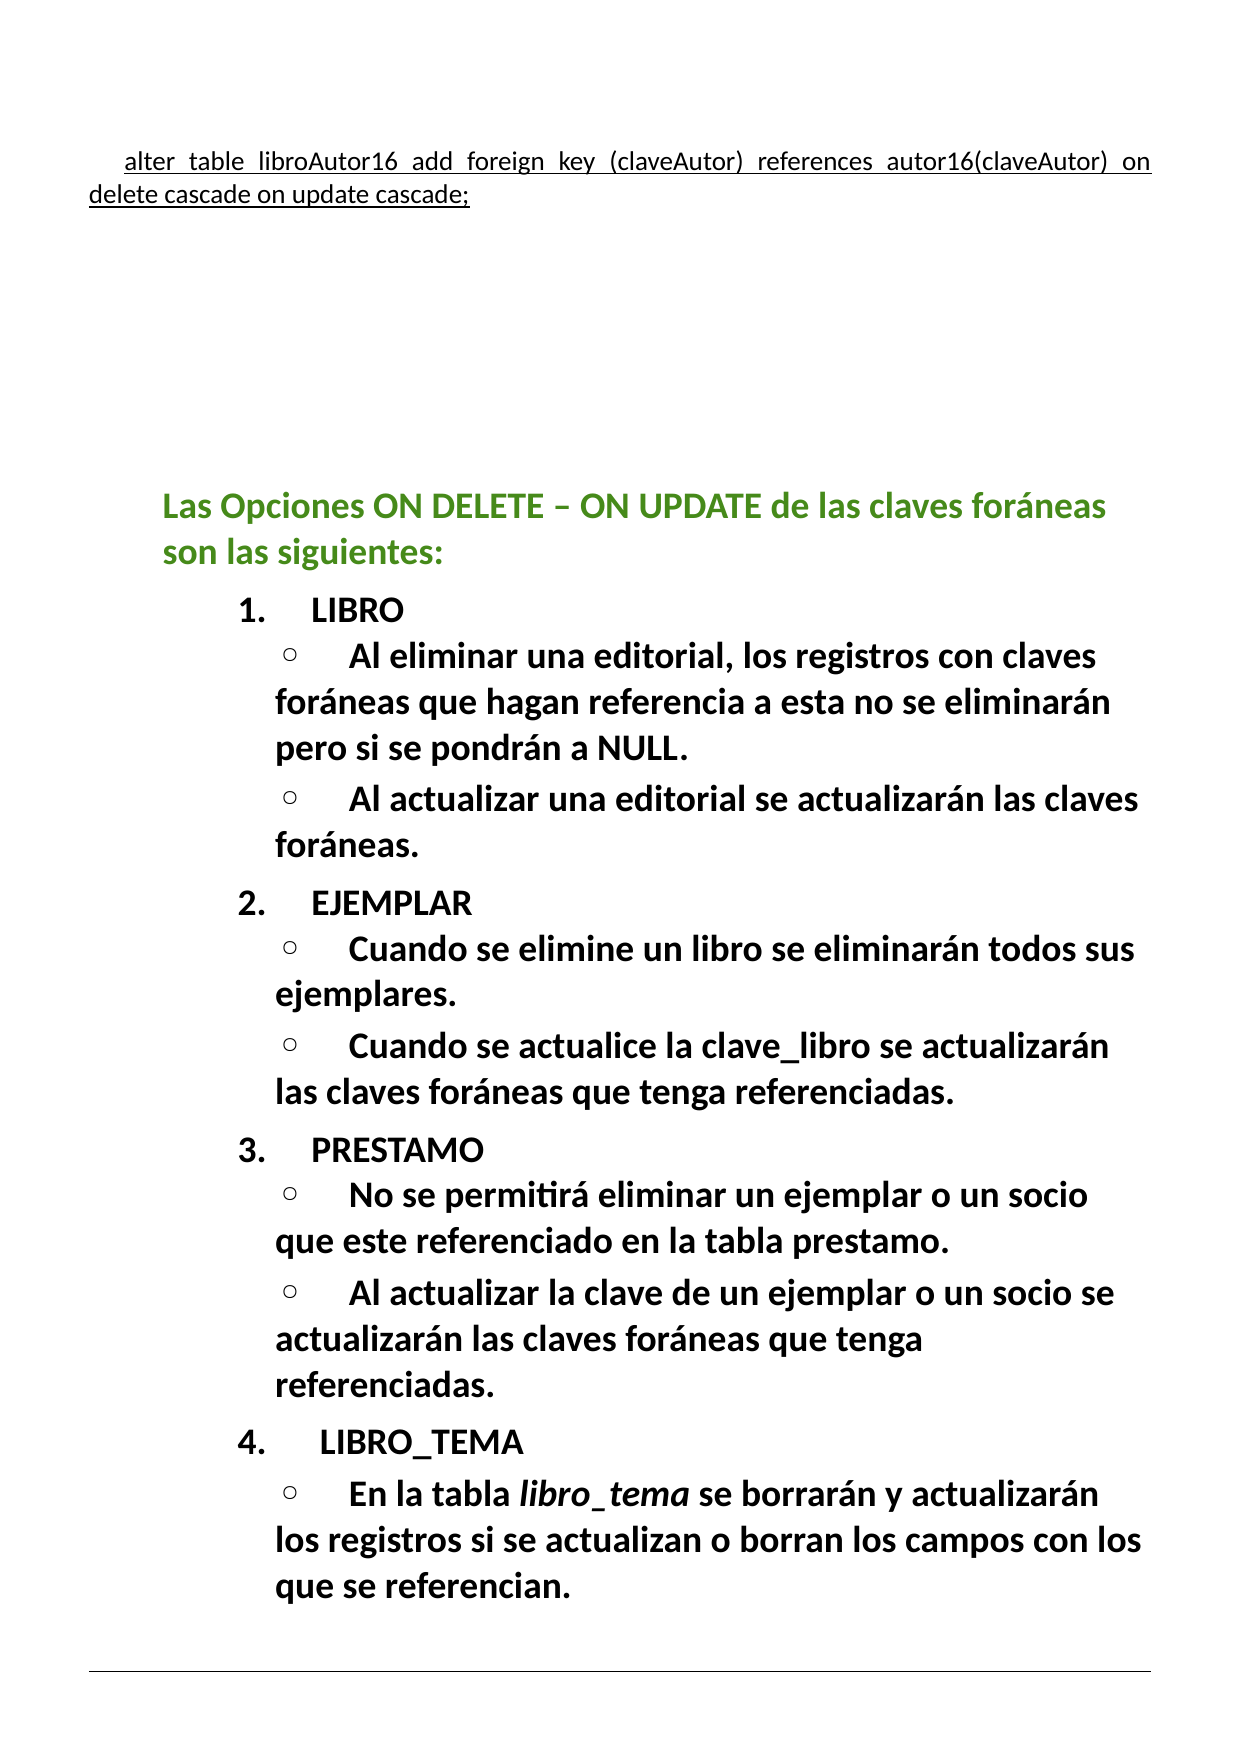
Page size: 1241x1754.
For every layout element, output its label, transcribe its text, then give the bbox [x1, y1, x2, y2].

list PRESTAMO [237, 1126, 1152, 1171]
list Al actualizar una editorial se actualizarán las claves foráneas. [275, 775, 1152, 867]
list Al actualizar la clave de un ejemplar o un socio se actualizarán las claves foráneas que tenga referenciadas. [275, 1269, 1152, 1406]
list LIBRO [237, 586, 1152, 632]
text Las Opciones ON DELETE – ON UPDATE de las claves foráneas son las siguientes: [162, 482, 1152, 574]
list EJEMPLAR [237, 879, 1152, 924]
list Al eliminar una editorial, los registros con claves foráneas que hagan referencia a esta no se eliminarán pero si se pondrán a NULL. [275, 632, 1152, 769]
list Cuando se actualice la clave_libro se actualizarán las claves foráneas que tenga referenciadas. [275, 1022, 1152, 1114]
list En la tabla libro_tema se borrarán y actualizarán los registros si se actualizan o borran los campos con los que se referencian. [275, 1470, 1152, 1607]
text alter table libroAutor16 add foreign key (claveAutor) references autor16(claveAutor) on delete cascade on update cascade; [89, 144, 1152, 211]
list LIBRO_TEMA [237, 1418, 1152, 1464]
list Cuando se elimine un libro se eliminarán todos sus ejemplares. [275, 924, 1152, 1016]
list No se permitirá eliminar un ejemplar o un socio que este referenciado en la tabla prestamo. [275, 1171, 1152, 1263]
